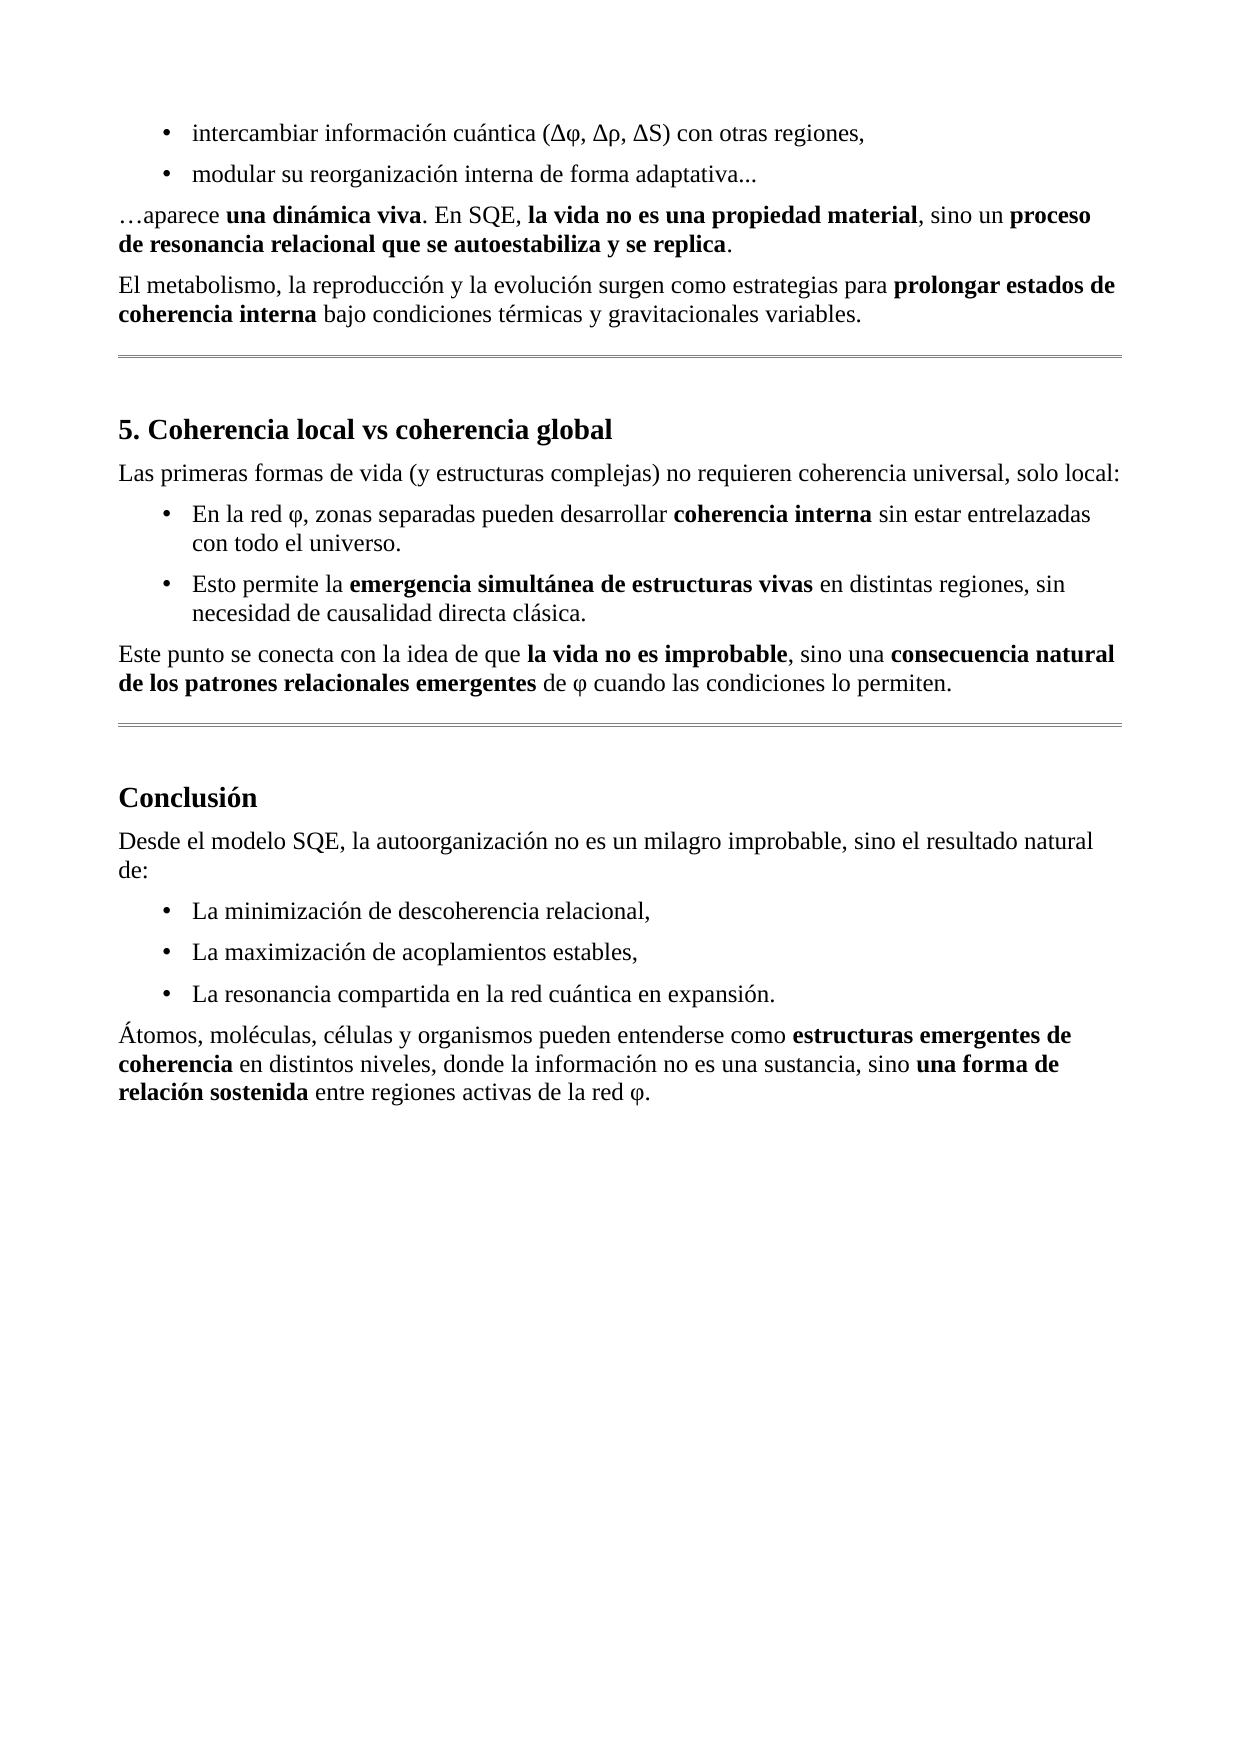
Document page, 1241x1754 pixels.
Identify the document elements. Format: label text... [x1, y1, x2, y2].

text Desde el modelo SQE, la autoorganización no es un milagro improbable, sino el resultado natural de: [118, 826, 1122, 884]
list En la red φ, zonas separadas pueden desarrollar coherencia interna sin estar entrelazadas con todo el universo. [162, 499, 1122, 557]
subtitle Conclusión [118, 780, 1122, 814]
list La resonancia compartida en la red cuántica en expansión. [162, 979, 1122, 1007]
list Esto permite la emergencia simultánea de estructuras vivas en distintas regiones, sin necesidad de causalidad directa clásica. [162, 569, 1122, 627]
list intercambiar información cuántica (∆φ, ∆ρ, ∆S) con otras regiones, [162, 118, 1122, 147]
subtitle 5. Coherencia local vs coherencia global [118, 412, 1122, 445]
text Átomos, moléculas, células y organismos pueden entenderse como estructuras emergentes de coherencia en distintos niveles, donde la información no es una sustancia, sino una forma de relación sostenida entre regiones activas de la red φ. [118, 1020, 1122, 1106]
list La minimización de descoherencia relacional, [162, 896, 1122, 925]
list modular su reorganización interna de forma adaptativa... [162, 159, 1122, 188]
text Las primeras formas de vida (y estructuras complejas) no requieren coherencia universal, solo local: [118, 458, 1122, 487]
text Este punto se conecta con la idea de que la vida no es improbable, sino una consecuencia natural de los patrones relacionales emergentes de φ cuando las condiciones lo permiten. [118, 639, 1122, 697]
text …aparece una dinámica viva. En SQE, la vida no es una propiedad material, sino un proceso de resonancia relacional que se autoestabiliza y se replica. [118, 201, 1122, 258]
list La maximización de acoplamientos estables, [162, 937, 1122, 966]
text El metabolismo, la reproducción y la evolución surgen como estrategias para prolongar estados de coherencia interna bajo condiciones térmicas y gravitacionales variables. [118, 271, 1122, 328]
